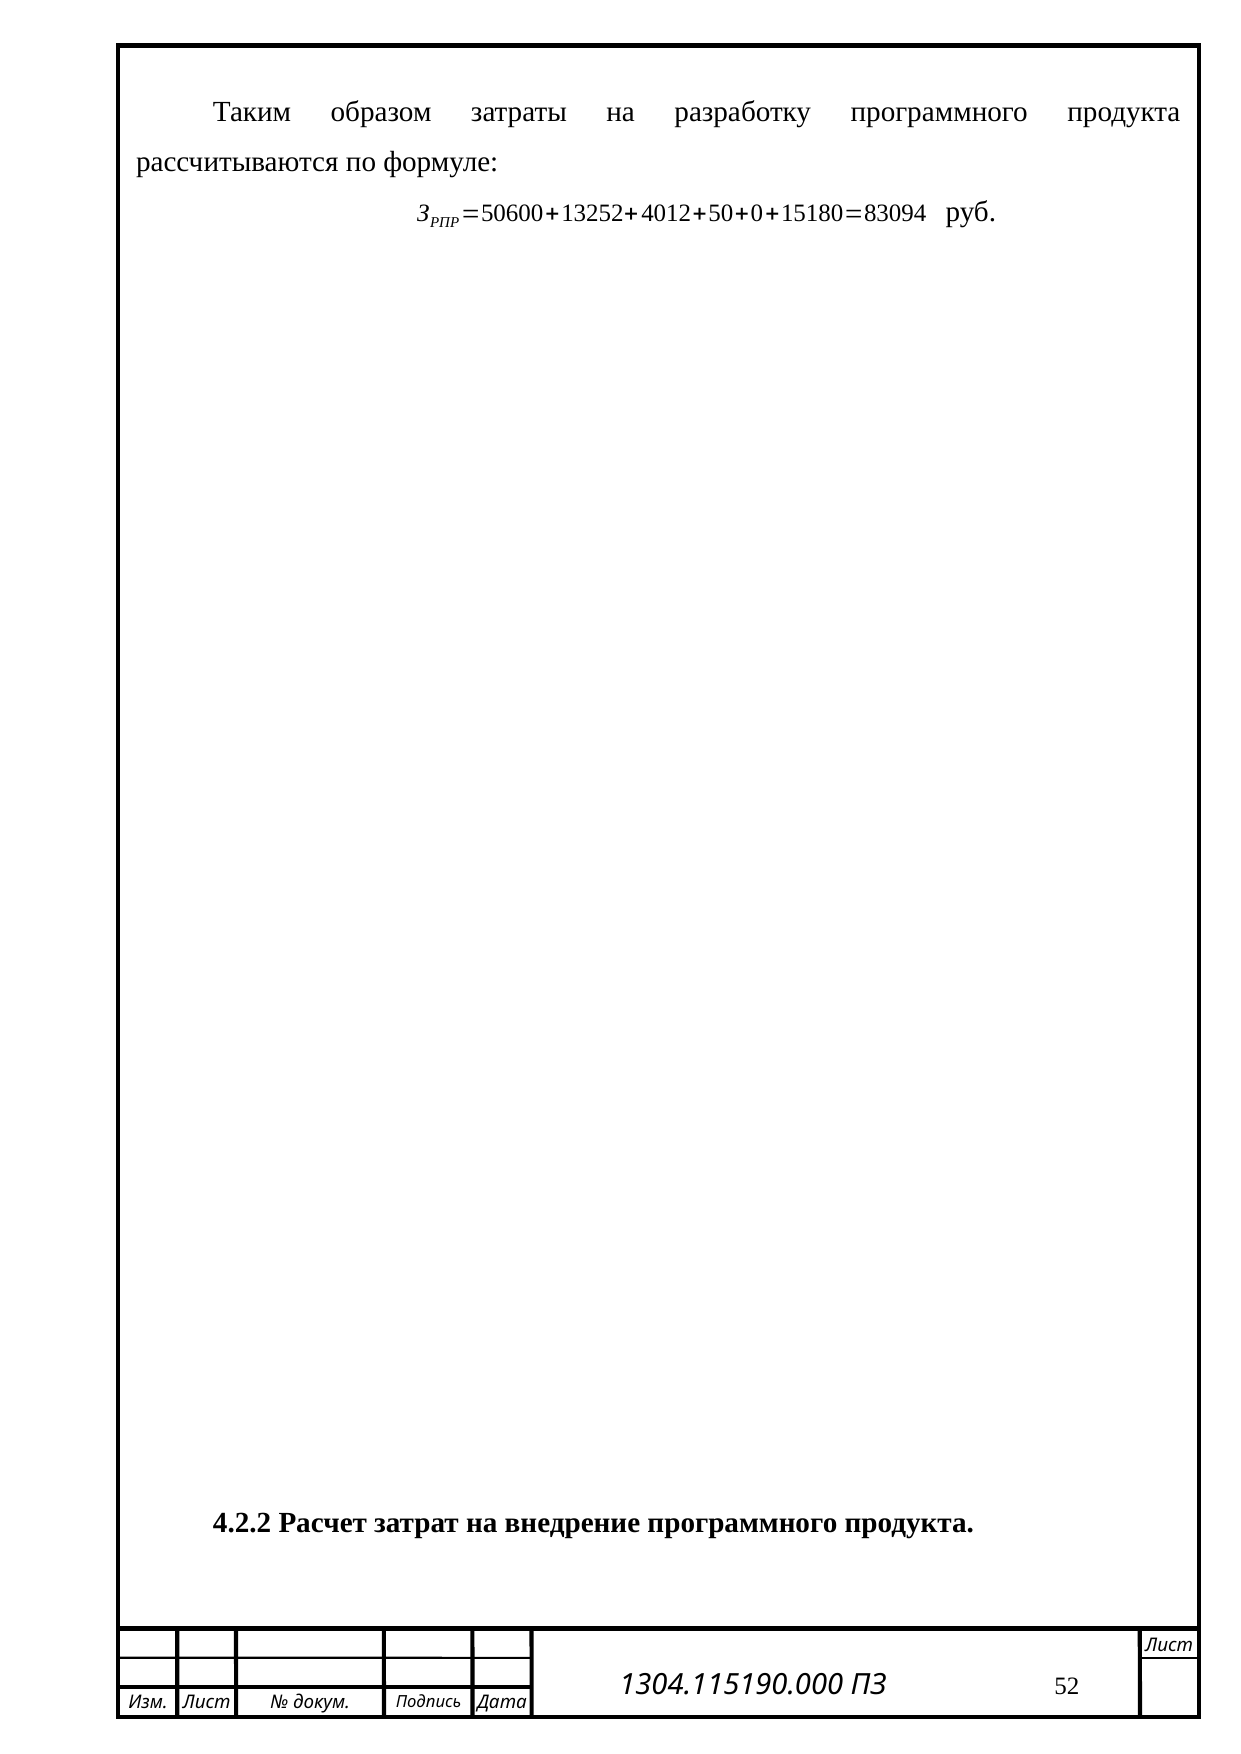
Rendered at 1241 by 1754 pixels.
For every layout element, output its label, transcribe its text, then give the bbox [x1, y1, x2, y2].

text 4.2.2 Расчет затрат на внедрение программного продукта. [136, 1505, 1181, 1539]
text Таким образом затраты на разработку программного продукта рассчитываются по формуле: [136, 94, 1181, 178]
text руб. [136, 194, 1181, 231]
